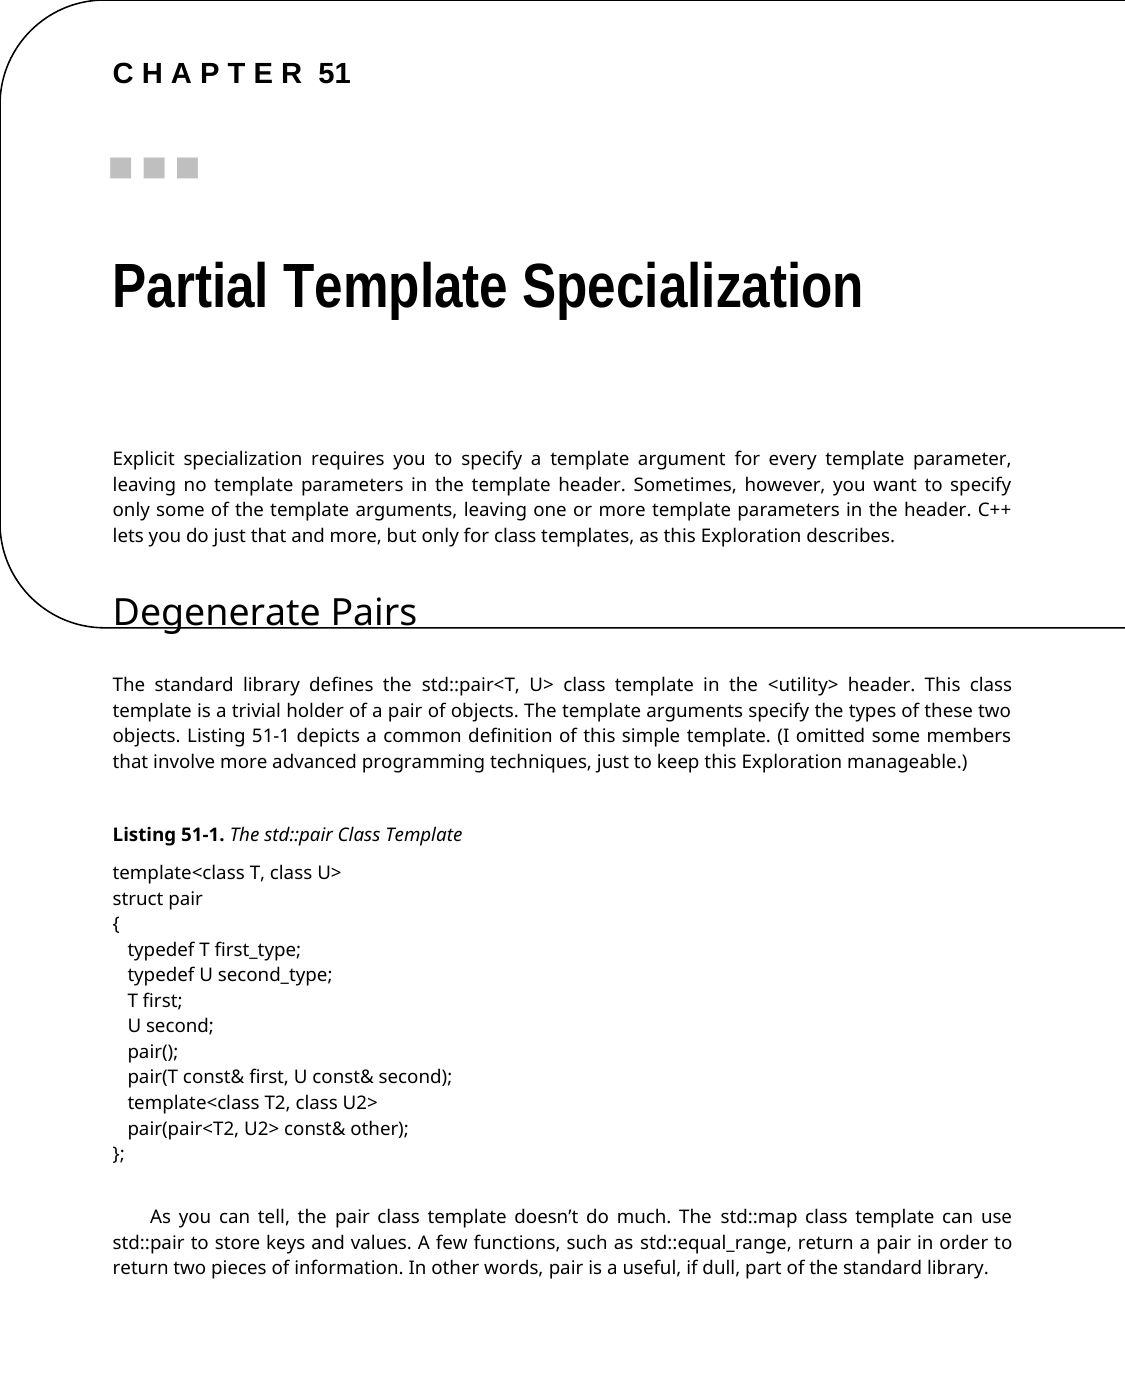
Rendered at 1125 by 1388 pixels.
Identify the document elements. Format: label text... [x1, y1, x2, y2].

text T first; [112, 987, 1012, 1013]
text pair(pair<T2, U2> const& other); [112, 1115, 1012, 1140]
text Listing 51-1. The std::pair Class Template [112, 822, 1012, 847]
text The standard library defines the std::pair<T, U> class template in the <utility> header. This class template is a trivial holder of a pair of objects. The template arguments specify the types of these two objects. Listing 51-1 depicts a common definition of this simple template. (I omitted some members that involve more advanced programming techniques, just to keep this Exploration manageable.) [112, 672, 1012, 774]
text }; [112, 1140, 1012, 1166]
text template<class T2, class U2> [112, 1089, 1012, 1115]
text template<class T, class U> [112, 860, 1012, 885]
text { [112, 911, 1012, 936]
text U second; [112, 1013, 1012, 1038]
text typedef U second_type; [112, 962, 1012, 987]
subtitle [112, 629, 1012, 636]
text struct pair [112, 885, 1012, 911]
text As you can tell, the pair class template doesn’t do much. The std::map class template can use std::pair to store keys and values. A few functions, such as std::equal_range, return a pair in order to return two pieces of information. In other words, pair is a useful, if dull, part of the standard library. [112, 1203, 1012, 1280]
text typedef T first_type; [112, 936, 1012, 962]
text Explicit specialization requires you to specify a template argument for every template parameter, leaving no template parameters in the template header. Sometimes, however, you want to specify only some of the template arguments, leaving one or more template parameters in the header. C++ lets you do just that and more, but only for class templates, as this Exploration describes. [112, 446, 1012, 548]
text pair(T const& first, U const& second); [112, 1064, 1012, 1089]
subtitle Degenerate Pairs [112, 585, 1012, 627]
text pair(); [112, 1038, 1012, 1064]
title Partial Template Specialization [112, 249, 1012, 321]
